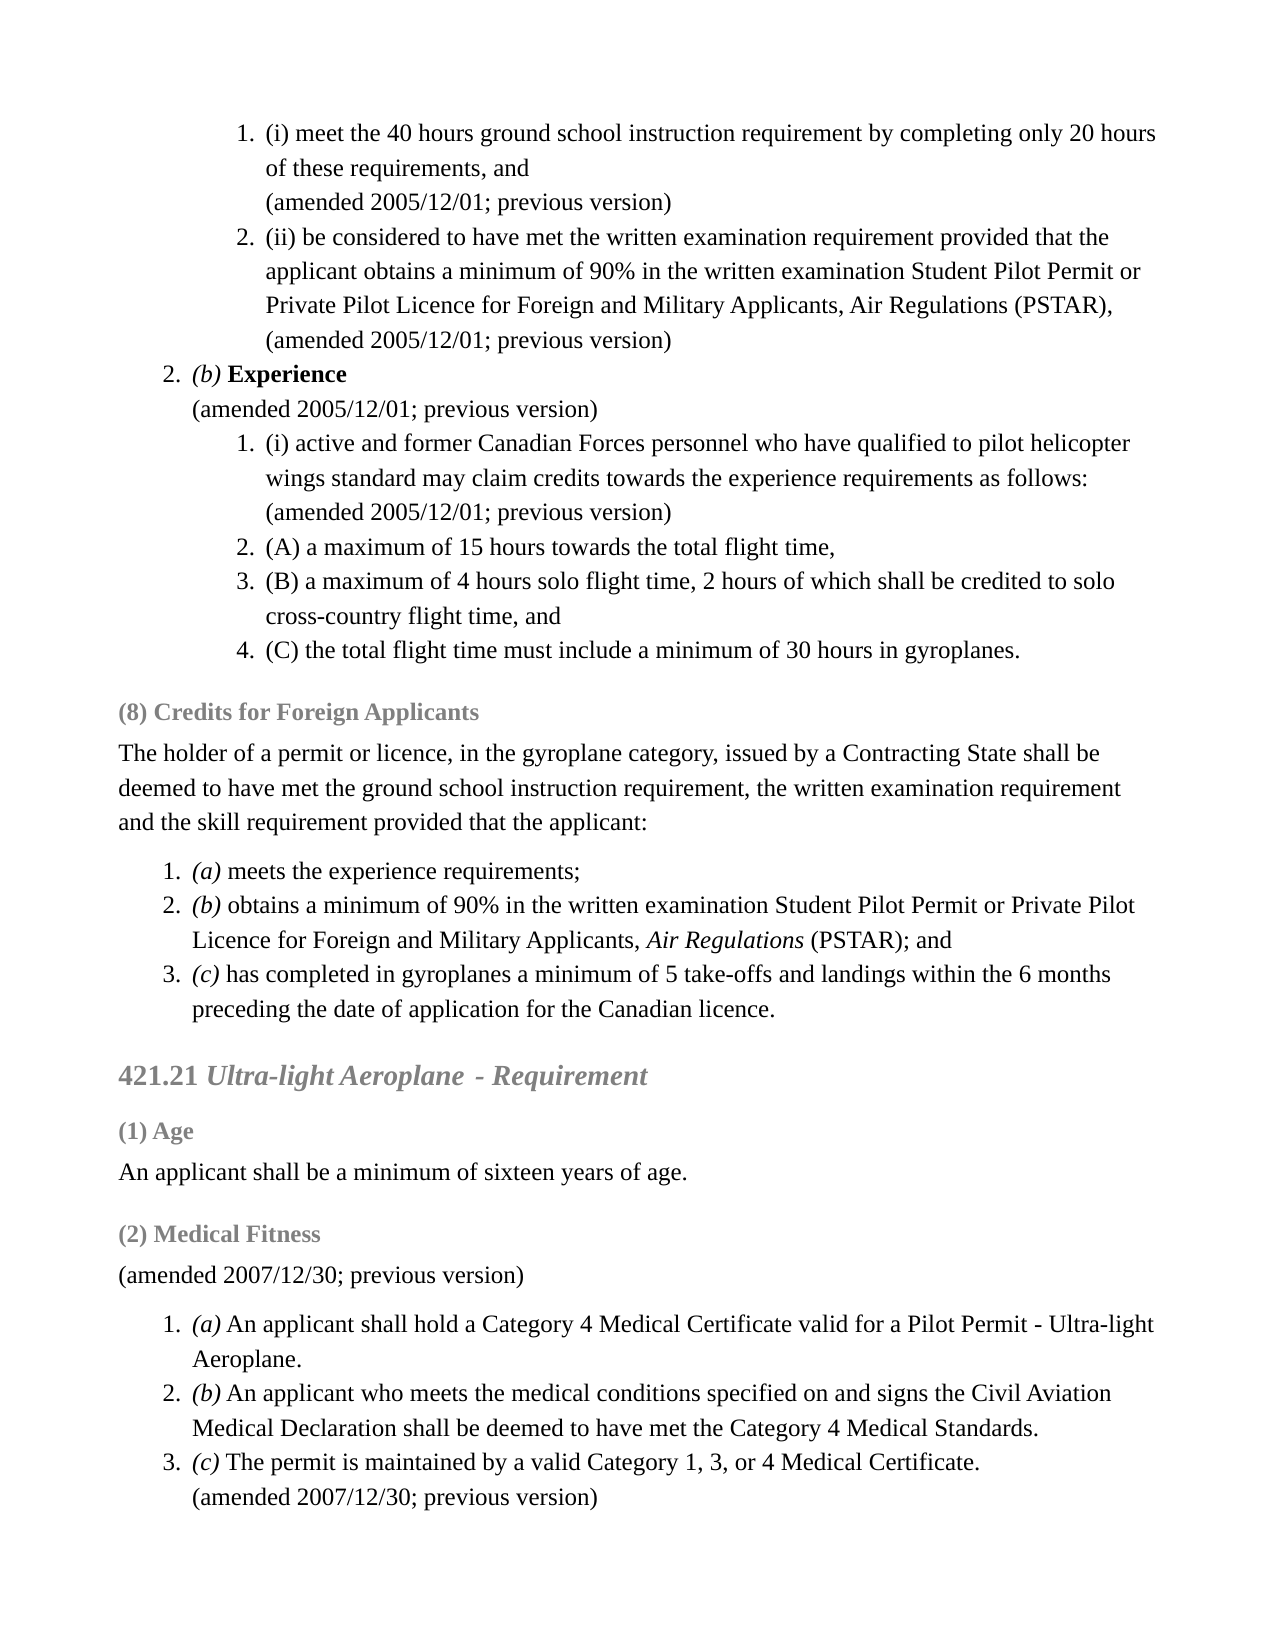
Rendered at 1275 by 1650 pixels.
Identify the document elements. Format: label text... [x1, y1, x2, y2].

list (b) Experience (amended 2005/12/01; previous version) [162, 359, 1157, 423]
subtitle (1) Age [118, 1116, 1157, 1145]
list (c) The permit is maintained by a valid Category 1, 3, or 4 Medical Certificate. (amended 2007/12/30; previous version) [162, 1447, 1157, 1511]
subtitle 421.21 Ultra-light Aeroplane - Requirement [118, 1058, 1157, 1091]
list (C) the total flight time must include a minimum of 30 hours in gyroplanes. [236, 635, 1157, 664]
list (i) meet the 40 hours ground school instruction requirement by completing only 20 hours of these requirements, and (amended 2005/12/01; previous version) [236, 118, 1157, 216]
text An applicant shall be a minimum of sixteen years of age. [118, 1157, 1157, 1186]
list (b) An applicant who meets the medical conditions specified on and signs the Civil Aviation Medical Declaration shall be deemed to have met the Category 4 Medical Standards. [162, 1378, 1157, 1442]
list (i) active and former Canadian Forces personnel who have qualified to pilot helicopter wings standard may claim credits towards the experience requirements as follows: (amended 2005/12/01; previous version) [236, 428, 1157, 526]
list (a) An applicant shall hold a Category 4 Medical Certificate valid for a Pilot Permit - Ultra-light Aeroplane. [162, 1309, 1157, 1373]
list (B) a maximum of 4 hours solo flight time, 2 hours of which shall be credited to solo cross-country flight time, and [236, 566, 1157, 629]
list (b) obtains a minimum of 90% in the written examination Student Pilot Permit or Private Pilot Licence for Foreign and Military Applicants, Air Regulations (PSTAR); and [162, 891, 1157, 954]
text (amended 2007/12/30; previous version) [118, 1260, 1157, 1289]
text The holder of a permit or licence, in the gyroplane category, issued by a Contracting State shall be deemed to have met the ground school instruction requirement, the written examination requirement and the skill requirement provided that the applicant: [118, 738, 1157, 836]
subtitle (2) Medical Fitness [118, 1219, 1157, 1248]
subtitle (8) Credits for Foreign Applicants [118, 697, 1157, 726]
list (a) meets the experience requirements; [162, 856, 1157, 885]
list (c) has completed in gyroplanes a minimum of 5 take-offs and landings within the 6 months preceding the date of application for the Canadian licence. [162, 959, 1157, 1023]
list (ii) be considered to have met the written examination requirement provided that the applicant obtains a minimum of 90% in the written examination Student Pilot Permit or Private Pilot Licence for Foreign and Military Applicants, Air Regulations (PSTAR), (amended 2005/12/01; previous version) [236, 222, 1157, 354]
list (A) a maximum of 15 hours towards the total flight time, [236, 532, 1157, 561]
